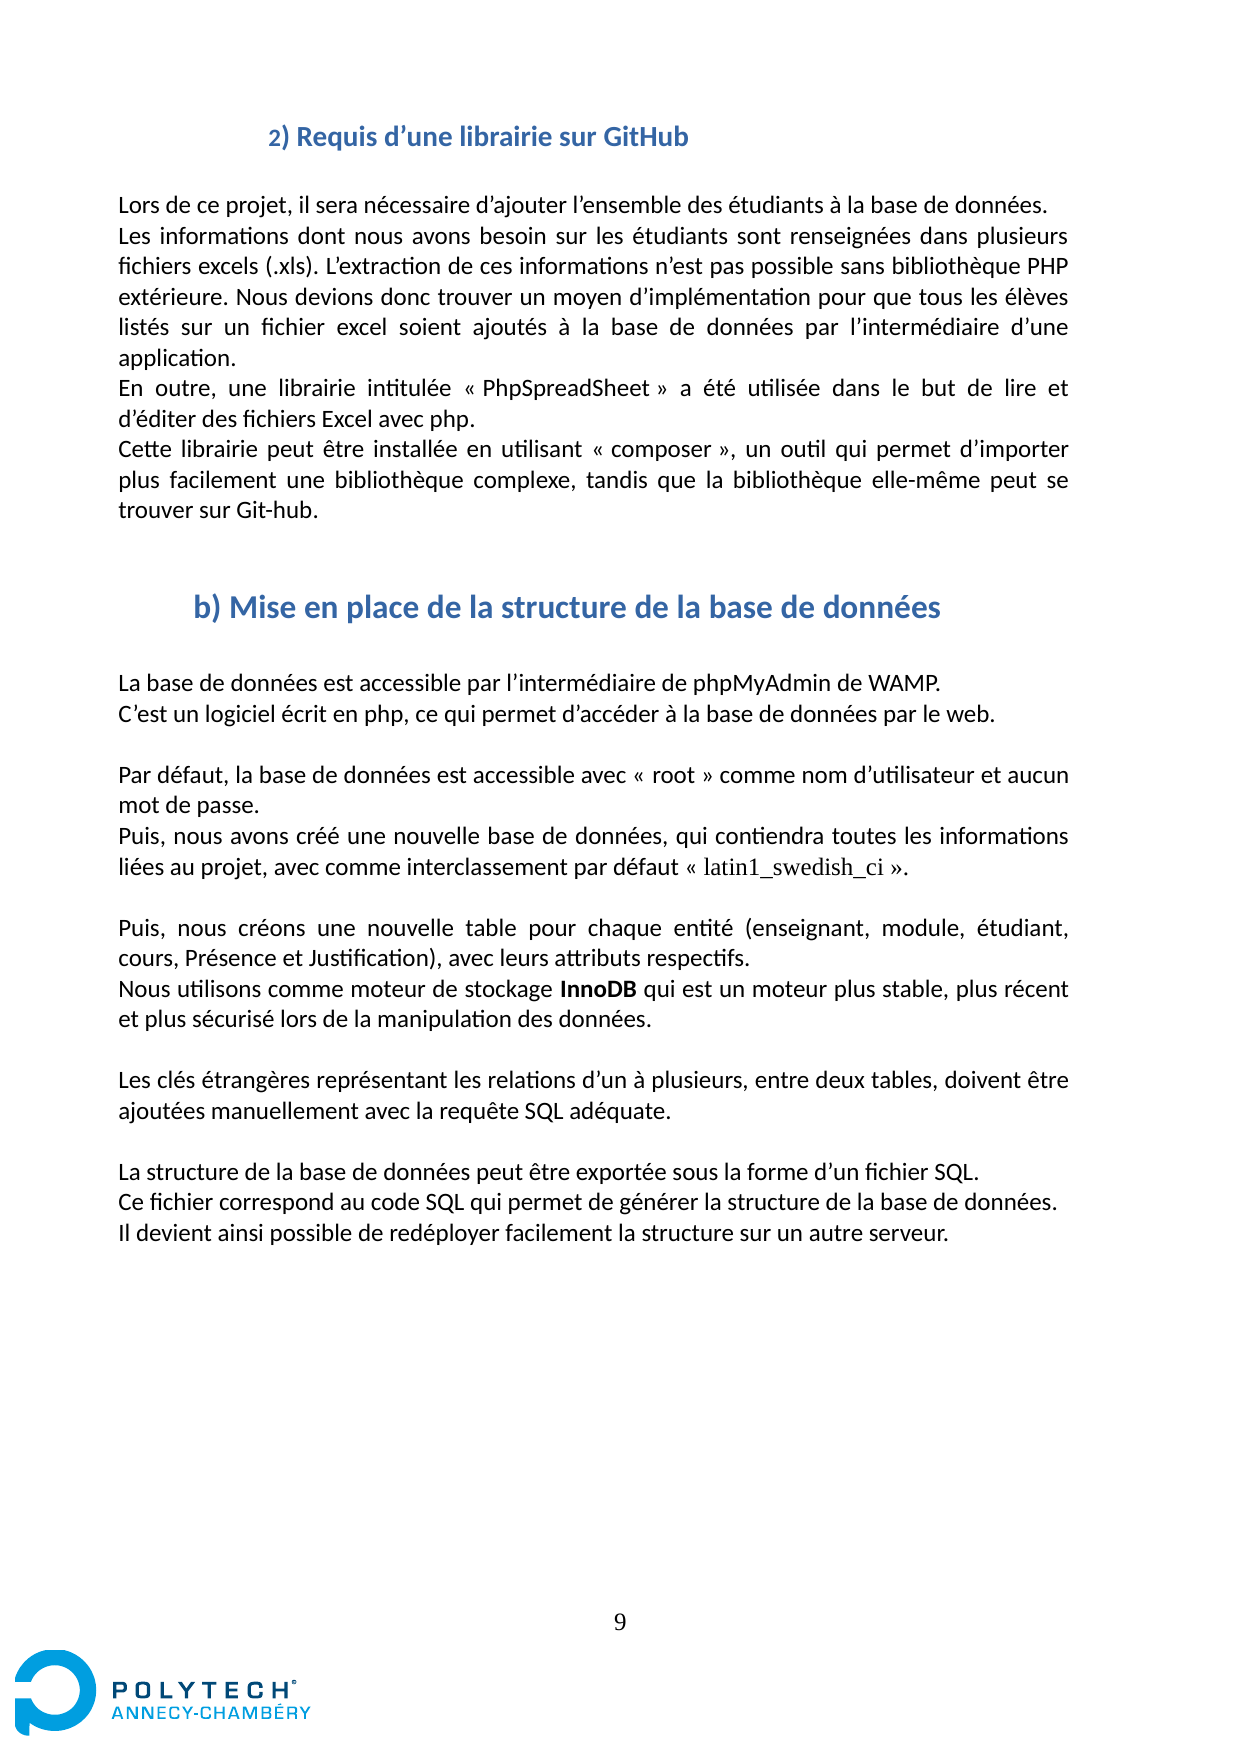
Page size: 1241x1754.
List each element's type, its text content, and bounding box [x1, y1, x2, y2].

text Puis, nous avons créé une nouvelle base de données, qui contiendra toutes les informations liées au projet, avec comme interclassement par défaut « latin1_swedish_ci ». [118, 820, 1070, 881]
text Puis, nous créons une nouvelle table pour chaque entité (enseignant, module, étudiant, cours, Présence et Justification), avec leurs attributs respectifs. [118, 912, 1070, 973]
text b) Mise en place de la structure de la base de données [118, 586, 1070, 627]
text Les clés étrangères représentant les relations d’un à plusieurs, entre deux tables, doivent être ajoutées manuellement avec la requête SQL adéquate. [118, 1064, 1070, 1125]
text Ce fichier correspond au code SQL qui permet de générer la structure de la base de données. [118, 1186, 1070, 1217]
text Lors de ce projet, il sera nécessaire d’ajouter l’ensemble des étudiants à la base de données. [118, 189, 1070, 220]
text En outre, une librairie intitulée « PhpSpreadSheet » a été utilisée dans le but de lire et d’éditer des fichiers Excel avec php. [118, 372, 1070, 433]
text Cette librairie peut être installée en utilisant « composer », un outil qui permet d’importer plus facilement une bibliothèque complexe, tandis que la bibliothèque elle-même peut se trouver sur Git-hub. [118, 433, 1070, 525]
text Les informations dont nous avons besoin sur les étudiants sont renseignées dans plusieurs fichiers excels (.xls). L’extraction de ces informations n’est pas possible sans bibliothèque PHP extérieure. Nous devions donc trouver un moyen d’implémentation pour que tous les élèves listés sur un fichier excel soient ajoutés à la base de données par l’intermédiaire d’une application. [118, 220, 1070, 372]
text 2) Requis d’une librairie sur GitHub [118, 118, 1070, 154]
text Par défaut, la base de données est accessible avec « root » comme nom d’utilisateur et aucun mot de passe. [118, 759, 1070, 820]
text C’est un logiciel écrit en php, ce qui permet d’accéder à la base de données par le web. [118, 698, 1070, 729]
text Nous utilisons comme moteur de stockage InnoDB qui est un moteur plus stable, plus récent et plus sécurisé lors de la manipulation des données. [118, 973, 1070, 1034]
text La base de données est accessible par l’intermédiaire de phpMyAdmin de WAMP. [118, 668, 1070, 698]
text La structure de la base de données peut être exportée sous la forme d’un fichier SQL. [118, 1156, 1070, 1186]
text Il devient ainsi possible de redéployer facilement la structure sur un autre serveur. [118, 1217, 1070, 1247]
